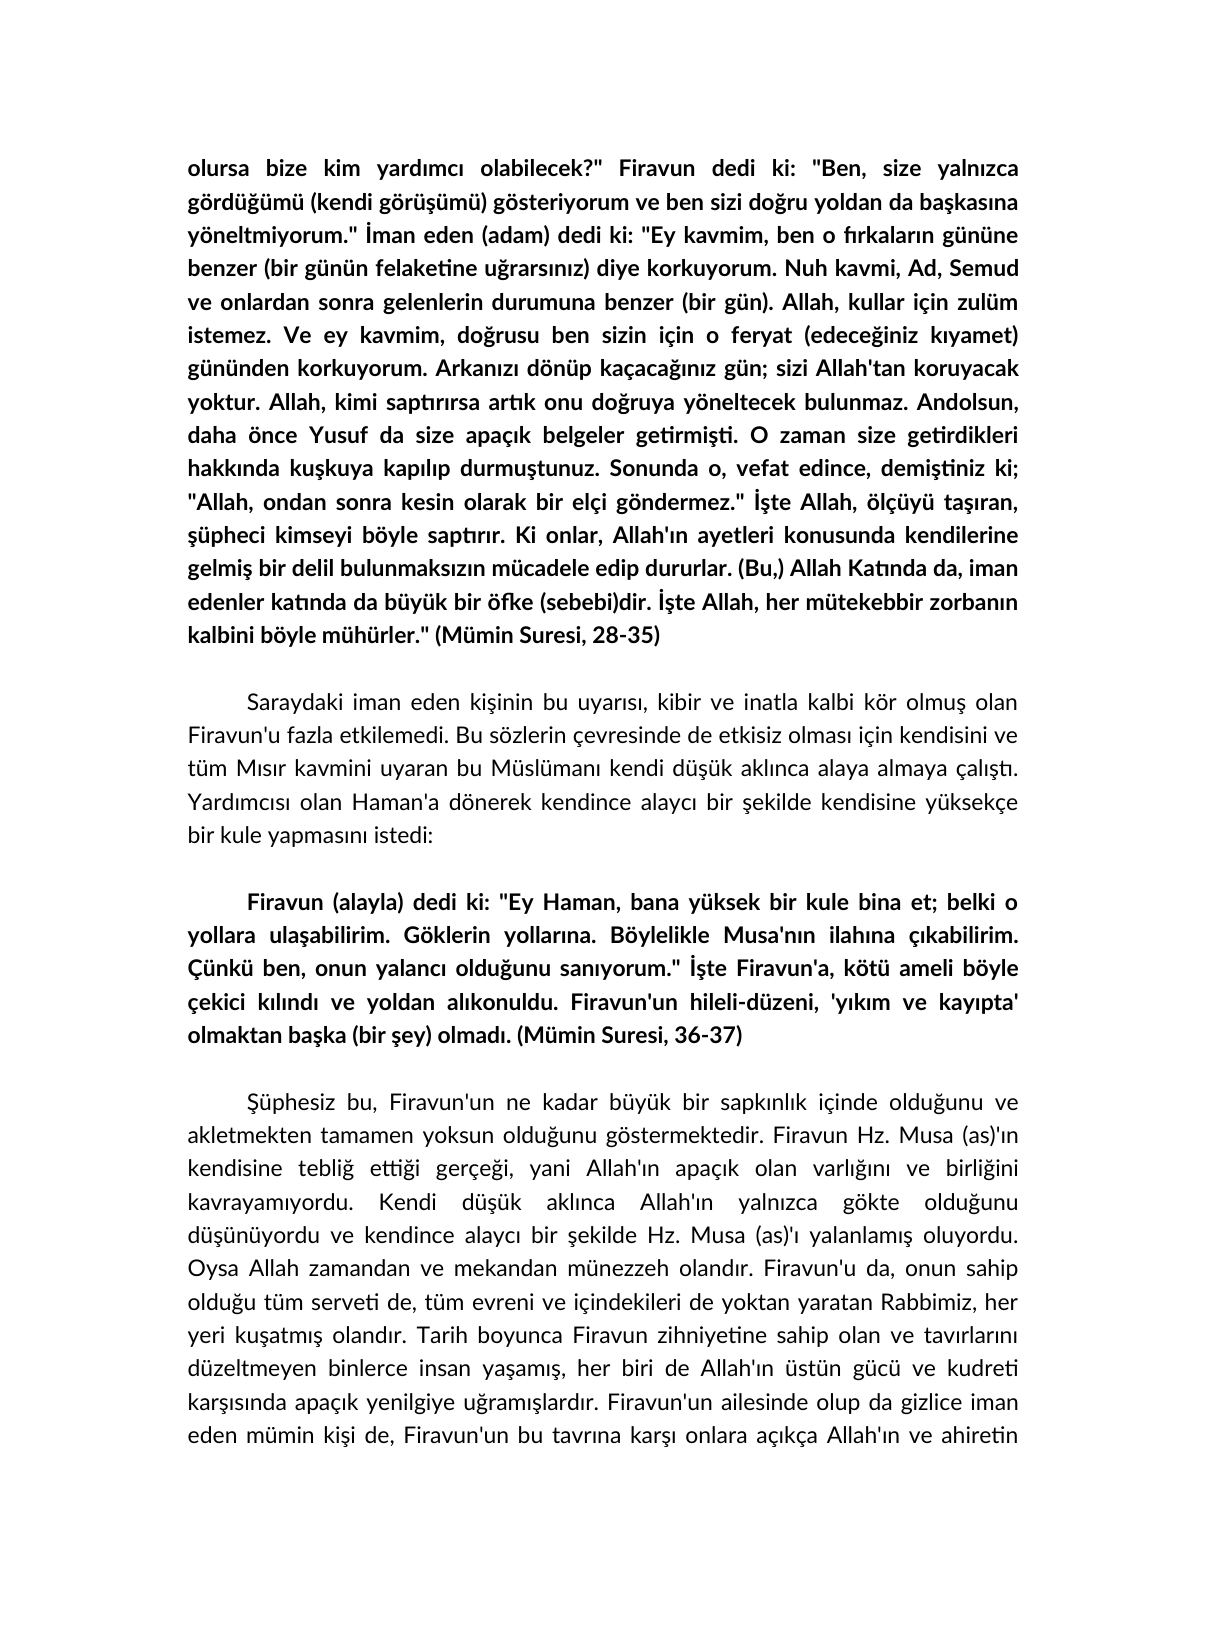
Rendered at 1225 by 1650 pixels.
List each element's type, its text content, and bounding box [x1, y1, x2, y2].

text Şüphesiz bu, Firavun'un ne kadar büyük bir sapkınlık içinde olduğunu ve akletmekten tamamen yoksun olduğunu göstermektedir. Firavun Hz. Musa (as)'ın kendisine tebliğ ettiği gerçeği, yani Allah'ın apaçık olan varlığını ve birliğini kavrayamıyordu. Kendi düşük aklınca Allah'ın yalnızca gökte olduğunu düşünüyordu ve kendince alaycı bir şekilde Hz. Musa (as)'ı yalanlamış oluyordu. Oysa Allah zamandan ve mekandan münezzeh olandır. Firavun'u da, onun sahip olduğu tüm serveti de, tüm evreni ve içindekileri de yoktan yaratan Rabbimiz, her yeri kuşatmış olandır. Tarih boyunca Firavun zihniyetine sahip olan ve tavırlarını düzeltmeyen binlerce insan yaşamış, her biri de Allah'ın üstün gücü ve kudreti karşısında apaçık yenilgiye uğramışlardır. Firavun'un ailesinde olup da gizlice iman eden mümin kişi de, Firavun'un bu tavrına karşı onlara açıkça Allah'ın ve ahiretin [187, 1083, 1020, 1450]
text olursa bize kim yardımcı olabilecek?" Firavun dedi ki: "Ben, size yalnızca gördüğümü (kendi görüşümü) gösteriyorum ve ben sizi doğru yoldan da başkasına yöneltmiyorum." İman eden (adam) dedi ki: "Ey kavmim, ben o fırkaların gününe benzer (bir günün felaketine uğrarsınız) diye korkuyorum. Nuh kavmi, Ad, Semud ve onlardan sonra gelenlerin durumuna benzer (bir gün). Allah, kullar için zulüm istemez. Ve ey kavmim, doğrusu ben sizin için o feryat (edeceğiniz kıyamet) gününden korkuyorum. Arkanızı dönüp kaçacağınız gün; sizi Allah'tan koruyacak yoktur. Allah, kimi saptırırsa artık onu doğruya yöneltecek bulunmaz. Andolsun, daha önce Yusuf da size apaçık belgeler getirmişti. O zaman size getirdikleri hakkında kuşkuya kapılıp durmuştunuz. Sonunda o, vefat edince, demiştiniz ki; "Allah, ondan sonra kesin olarak bir elçi göndermez." İşte Allah, ölçüyü taşıran, şüpheci kimseyi böyle saptırır. Ki onlar, Allah'ın ayetleri konusunda kendilerine gelmiş bir delil bulunmaksızın mücadele edip dururlar. (Bu,) Allah Katında da, iman edenler katında da büyük bir öfke (sebebi)dir. İşte Allah, her mütekebbir zorbanın kalbini böyle mühürler." (Mümin Suresi, 28-35) [187, 150, 1020, 650]
text Saraydaki iman eden kişinin bu uyarısı, kibir ve inatla kalbi kör olmuş olan Firavun'u fazla etkilemedi. Bu sözlerin çevresinde de etkisiz olması için kendisini ve tüm Mısır kavmini uyaran bu Müslümanı kendi düşük aklınca alaya almaya çalıştı. Yardımcısı olan Haman'a dönerek kendince alaycı bir şekilde kendisine yüksekçe bir kule yapmasını istedi: [187, 683, 1020, 850]
text Firavun (alayla) dedi ki: "Ey Haman, bana yüksek bir kule bina et; belki o yollara ulaşabilirim. Göklerin yollarına. Böylelikle Musa'nın ilahına çıkabilirim. Çünkü ben, onun yalancı olduğunu sanıyorum." İşte Firavun'a, kötü ameli böyle çekici kılındı ve yoldan alıkonuldu. Firavun'un hileli-düzeni, 'yıkım ve kayıpta' olmaktan başka (bir şey) olmadı. (Mümin Suresi, 36-37) [187, 883, 1020, 1050]
